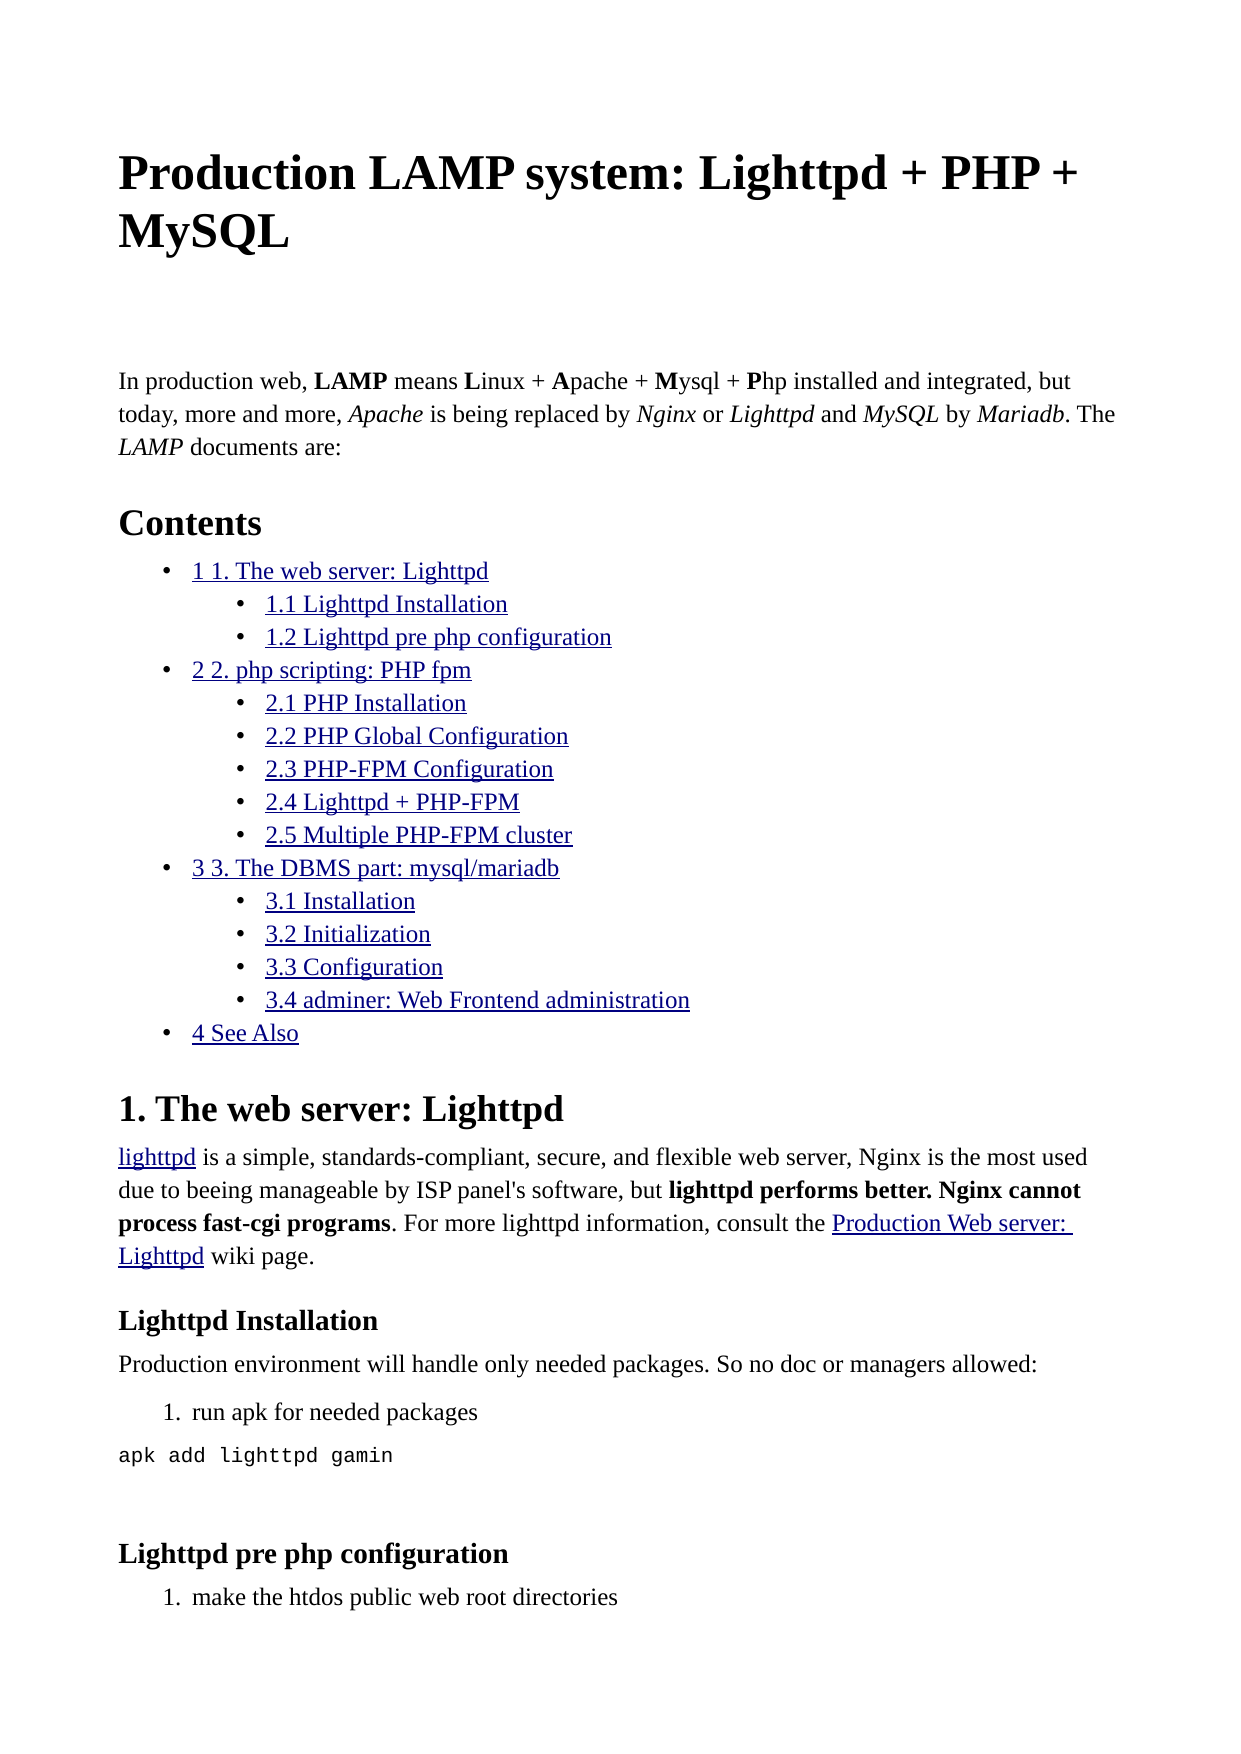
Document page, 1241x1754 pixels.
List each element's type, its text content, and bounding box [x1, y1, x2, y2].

list 1.1 Lighttpd Installation [236, 589, 1122, 618]
list 2.5 Multiple PHP-FPM cluster [236, 820, 1122, 849]
list 2.1 PHP Installation [236, 688, 1122, 717]
list 2.2 PHP Global Configuration [236, 721, 1122, 750]
subtitle Production LAMP system: Lighttpd + PHP + MySQL [118, 143, 1122, 258]
subtitle Contents [118, 500, 1122, 543]
list 2.3 PHP-FPM Configuration [236, 754, 1122, 783]
list 1 1. The web server: Lighttpd [162, 556, 1122, 585]
list 4 See Also [162, 1018, 1122, 1047]
list 3 3. The DBMS part: mysql/mariadb [162, 853, 1122, 882]
list make the htdos public web root directories [162, 1582, 1122, 1611]
list 2 2. php scripting: PHP fpm [162, 655, 1122, 684]
subtitle 1. The web server: Lighttpd [118, 1087, 1122, 1130]
list 2.4 Lighttpd + PHP-FPM [236, 787, 1122, 816]
text lighttpd is a simple, standards-compliant, secure, and flexible web server, Nginx is the most used due to beeing manageable by ISP panel's software, but lighttpd performs better. Nginx cannot process fast-cgi programs. For more lighttpd information, consult the Production Web server: Lighttpd wiki page. [118, 1142, 1122, 1270]
text apk add lighttpd gamin [118, 1445, 1122, 1468]
list 3.3 Configuration [236, 952, 1122, 981]
text Production environment will handle only needed packages. So no doc or managers allowed: [118, 1349, 1122, 1378]
list 3.4 adminer: Web Frontend administration [236, 985, 1122, 1014]
text In production web, LAMP means Linux + Apache + Mysql + Php installed and integrated, but today, more and more, Apache is being replaced by Nginx or Lighttpd and MySQL by Mariadb. The LAMP documents are: [118, 366, 1122, 461]
subtitle Lighttpd Installation [118, 1303, 1122, 1337]
list 3.1 Installation [236, 886, 1122, 915]
subtitle Lighttpd pre php configuration [118, 1536, 1122, 1570]
list 1.2 Lighttpd pre php configuration [236, 622, 1122, 651]
list 3.2 Initialization [236, 919, 1122, 948]
list run apk for needed packages [162, 1397, 1122, 1426]
